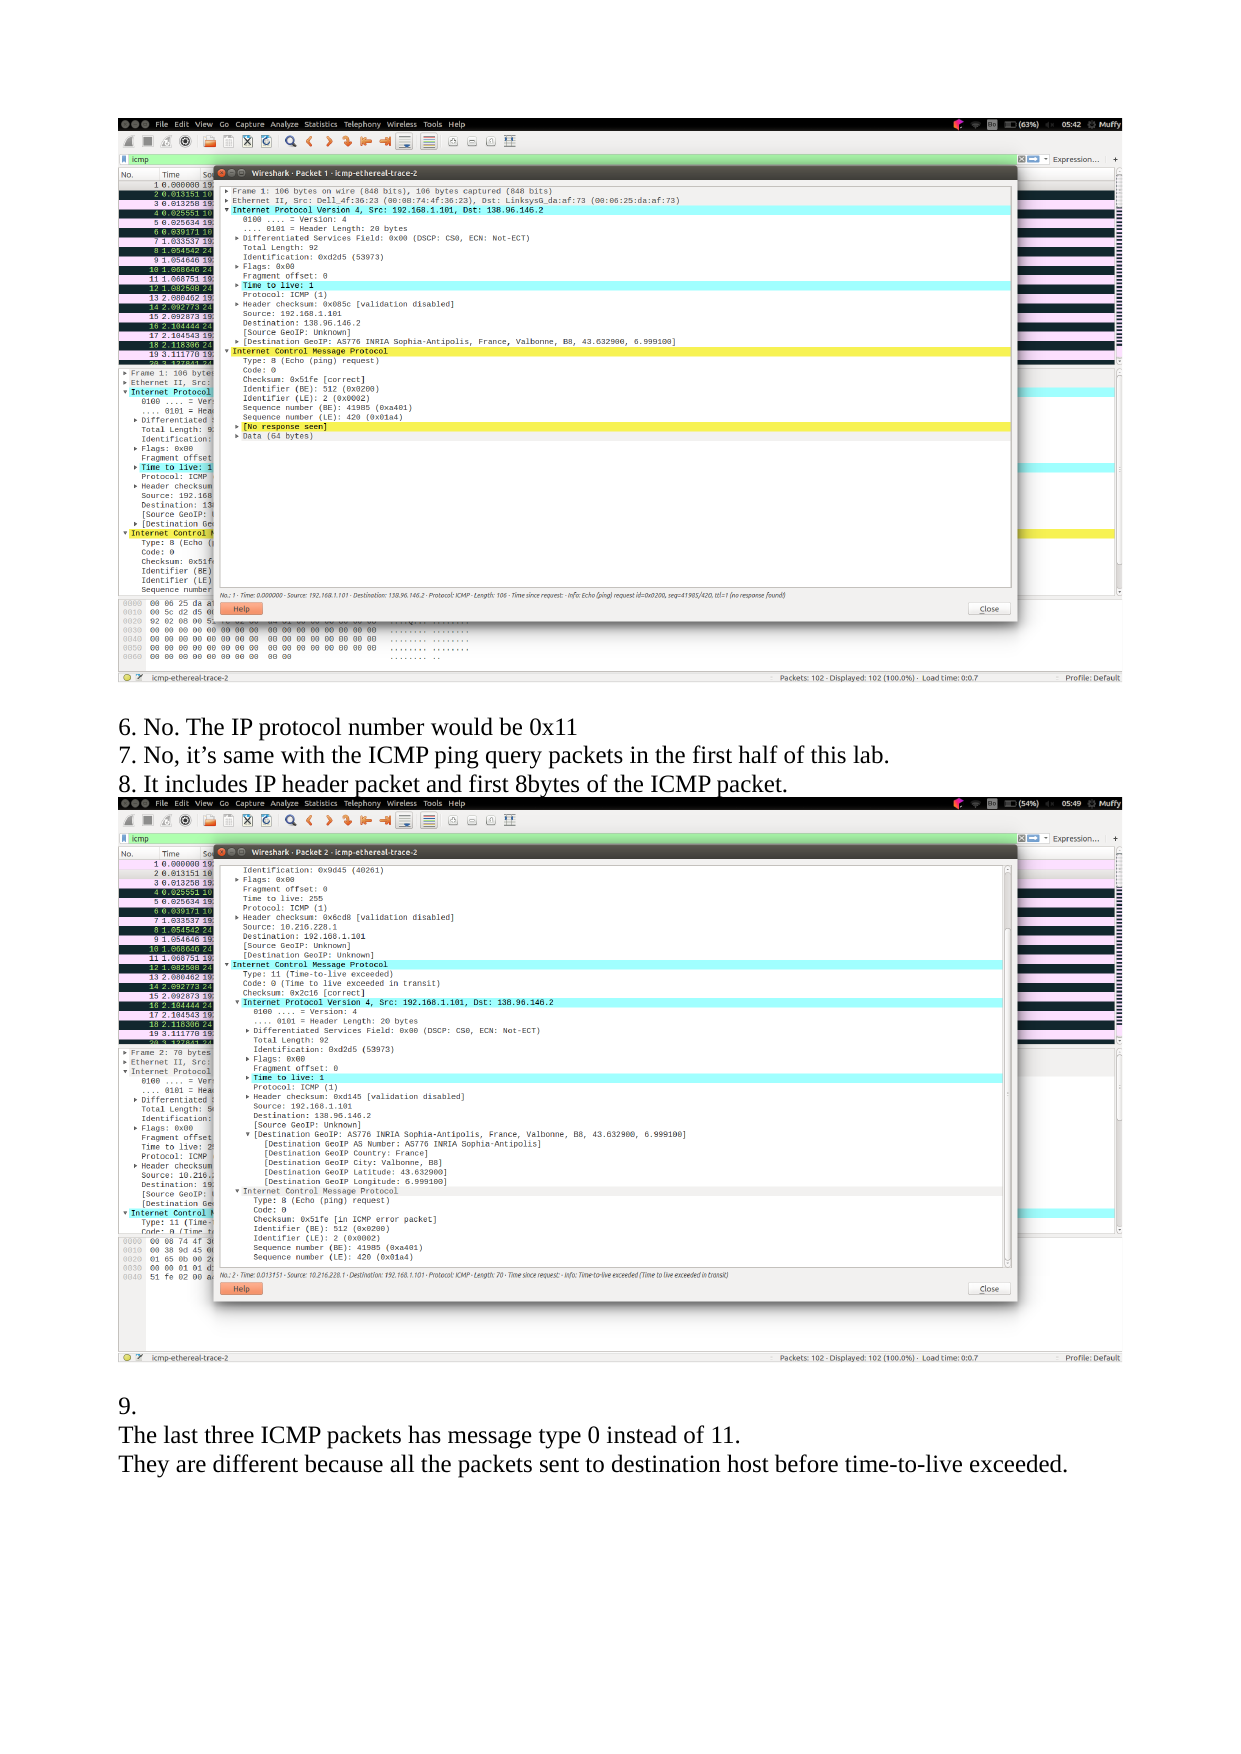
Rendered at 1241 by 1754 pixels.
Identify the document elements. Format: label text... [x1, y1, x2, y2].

text 8. It includes IP header packet and first 8bytes of the ICMP packet. [118, 769, 1122, 797]
text They are different because all the packets sent to destination host before time-to-live exceeded. [118, 1449, 1122, 1477]
text 6. No. The IP protocol number would be 0x11 [118, 712, 1122, 740]
picture [118, 118, 1123, 683]
text 9. [118, 1391, 1122, 1420]
text 7. No, it’s same with the ICMP ping query packets in the first half of this lab. [118, 740, 1122, 769]
picture [118, 797, 1123, 1363]
text The last three ICMP packets has message type 0 instead of 11. [118, 1420, 1122, 1449]
